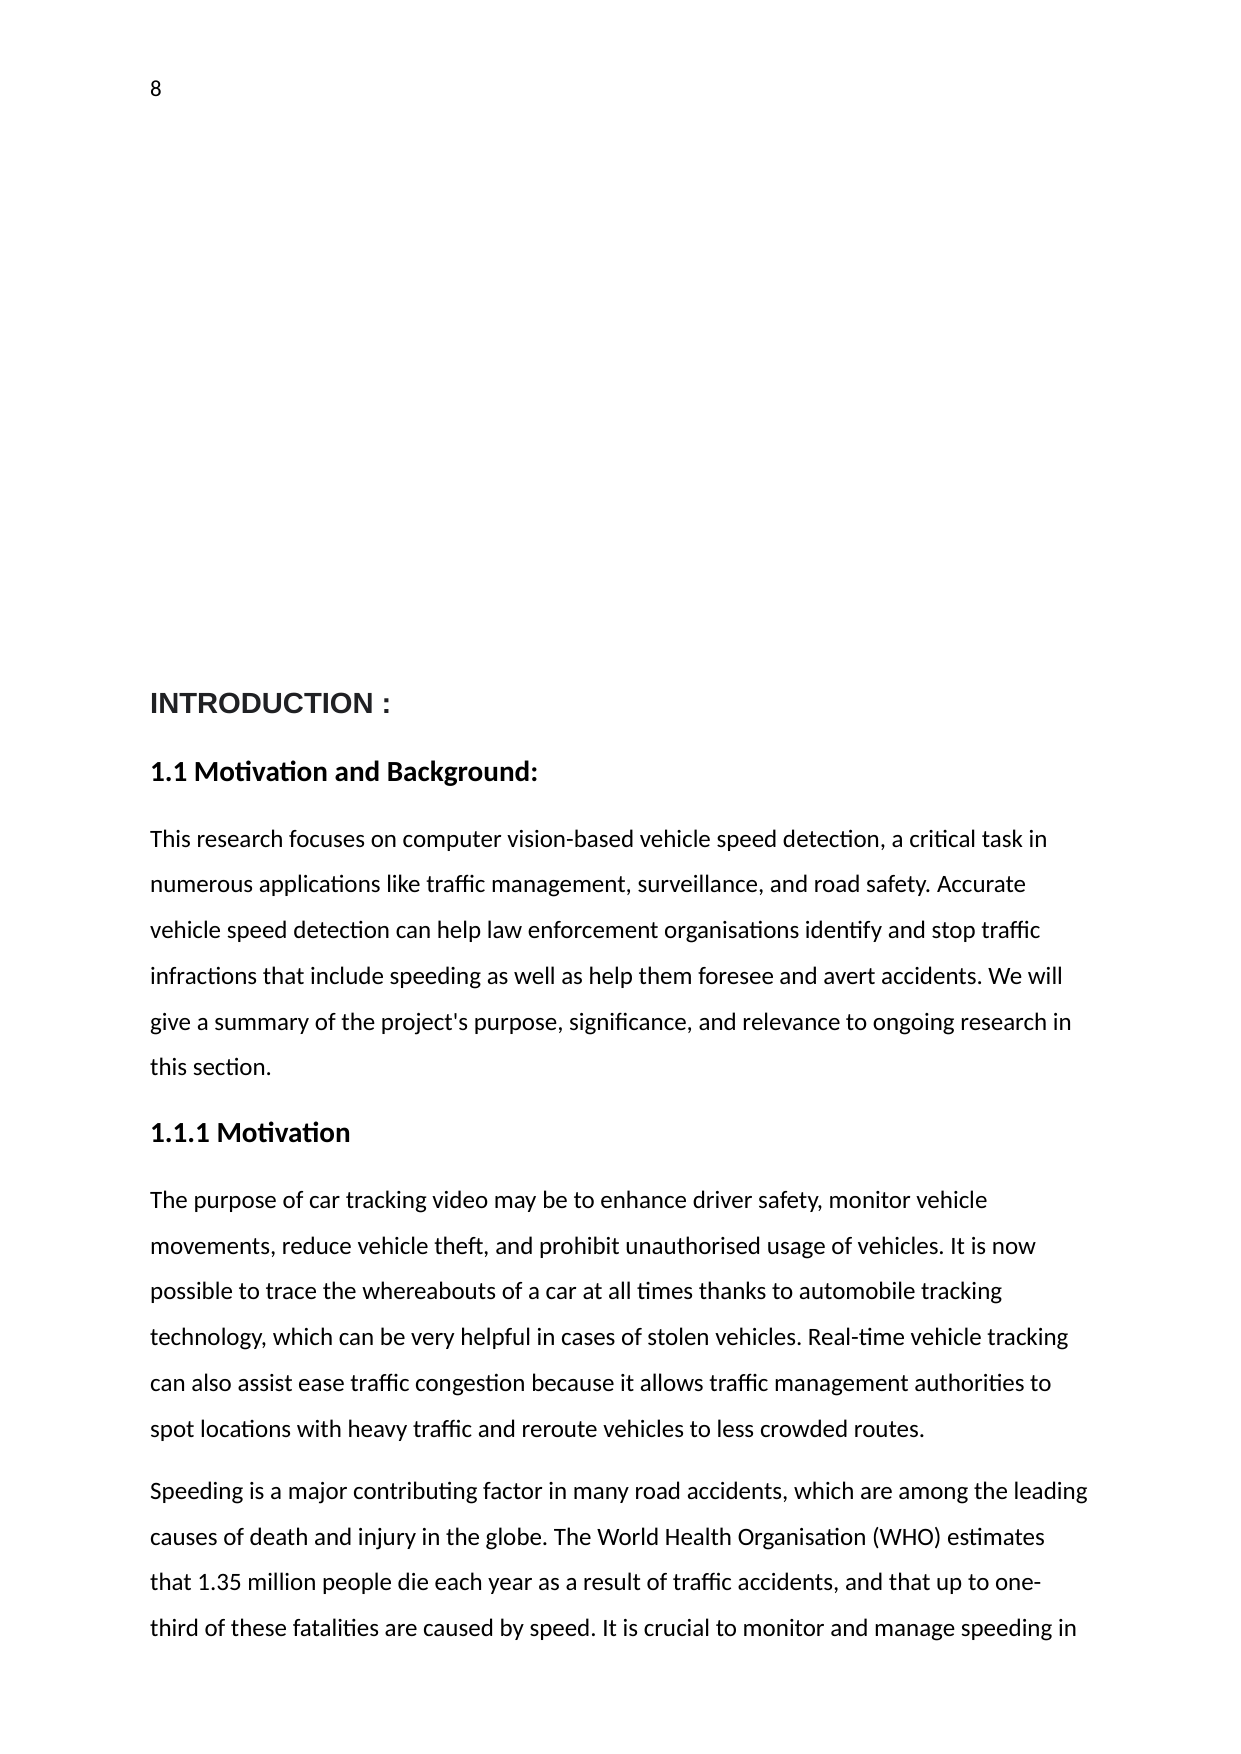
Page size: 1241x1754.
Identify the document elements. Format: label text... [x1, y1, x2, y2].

list Motivation and Background: [150, 753, 1090, 788]
text This research focuses on computer vision-based vehicle speed detection, a critical task in numerous applications like traffic management, surveillance, and road safety. Accurate vehicle speed detection can help law enforcement organisations identify and stop traffic infractions that include speeding as well as help them foresee and avert accidents. We will give a summary of the project's purpose, significance, and relevance to ongoing research in this section. [150, 823, 1090, 1082]
text The purpose of car tracking video may be to enhance driver safety, monitor vehicle movements, reduce vehicle theft, and prohibit unauthorised usage of vehicles. It is now possible to trace the whereabouts of a car at all times thanks to automobile tracking technology, which can be very helpful in cases of stolen vehicles. Real-time vehicle tracking can also assist ease traffic congestion because it allows traffic management authorities to spot locations with heavy traffic and reroute vehicles to less crowded routes. [150, 1184, 1090, 1443]
text Speeding is a major contributing factor in many road accidents, which are among the leading causes of death and injury in the globe. The World Health Organisation (WHO) estimates that 1.35 million people die each year as a result of traffic accidents, and that up to one-third of these fatalities are caused by speed. It is crucial to monitor and manage speeding in [150, 1475, 1090, 1643]
text 1.1.1 Motivation [150, 1114, 1090, 1149]
text INTRODUCTION : [150, 686, 1090, 719]
